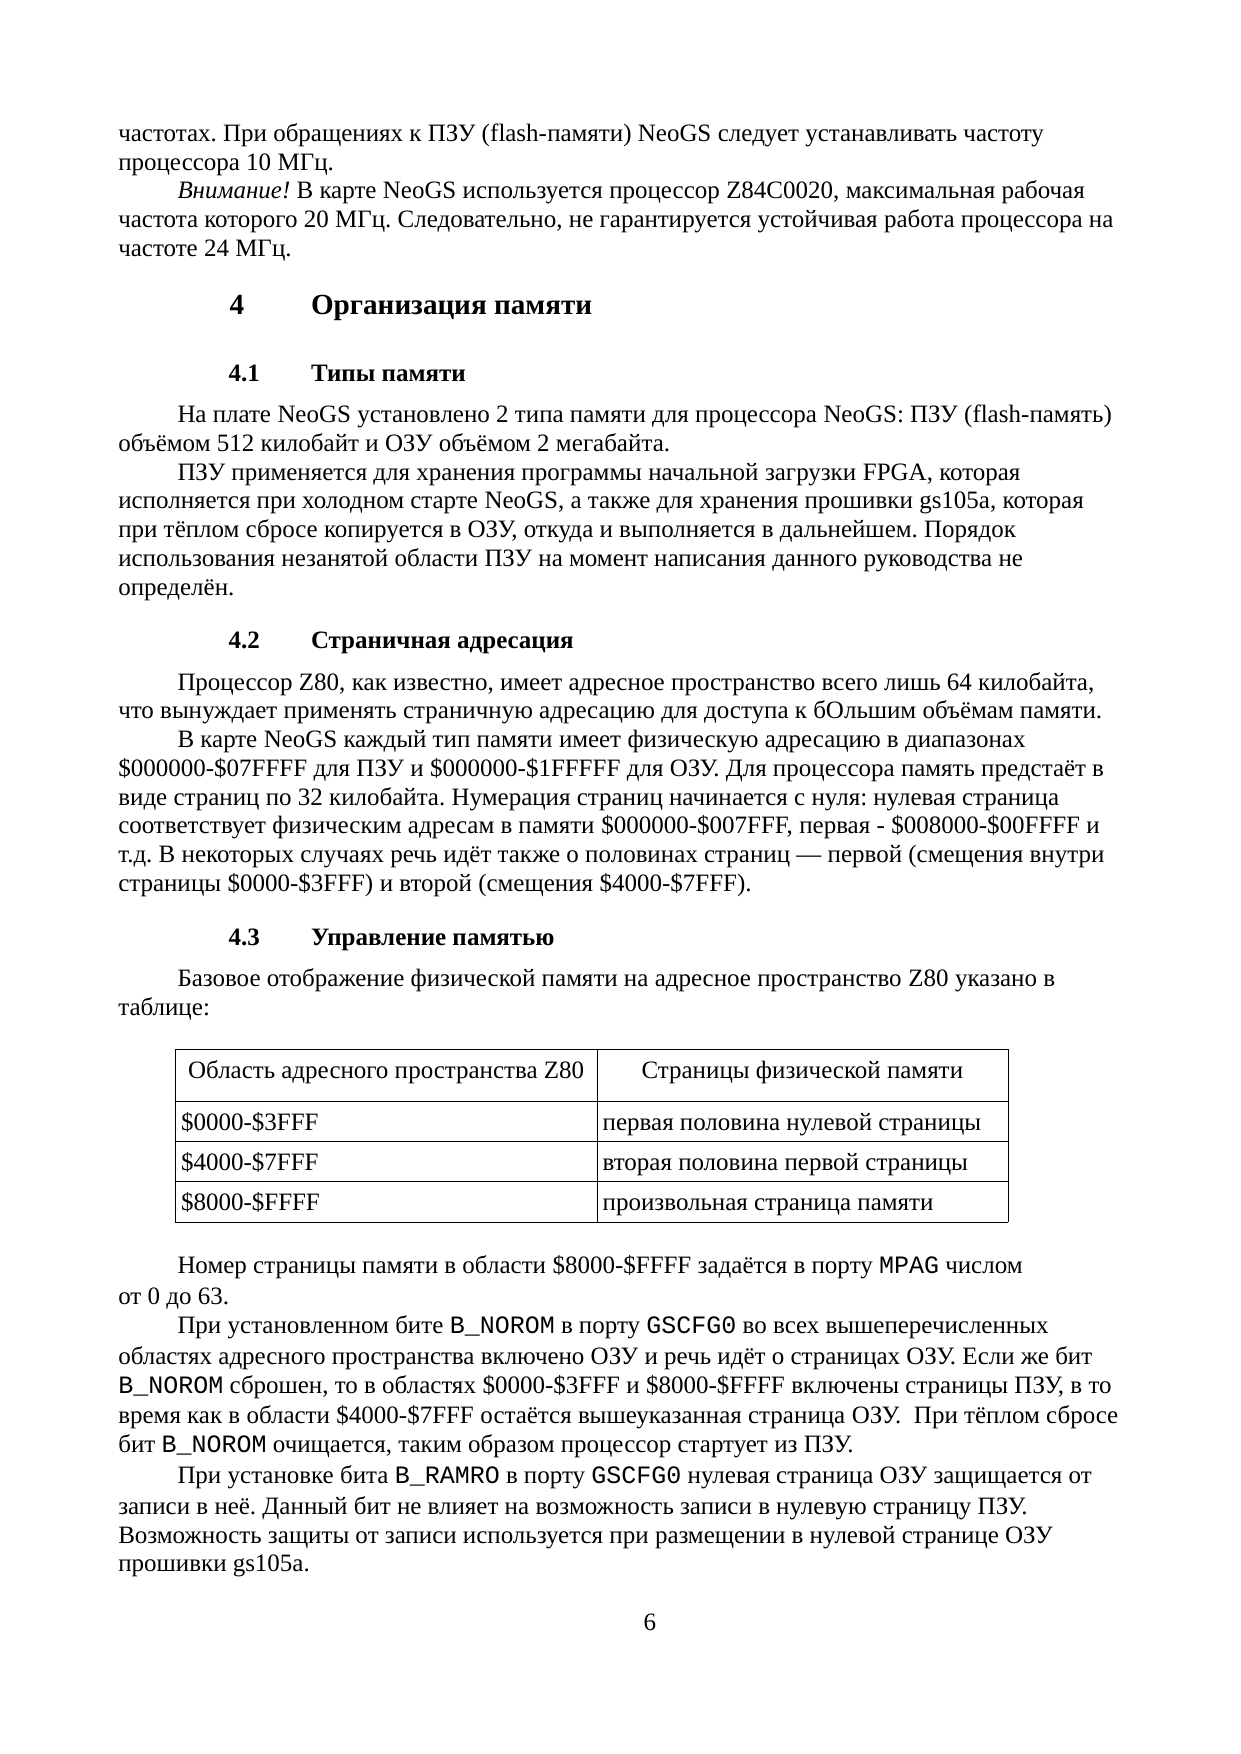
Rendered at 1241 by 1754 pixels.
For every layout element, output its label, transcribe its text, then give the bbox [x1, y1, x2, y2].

text В карте NeoGS каждый тип памяти имеет физическую адресацию в диапазонах $000000-$07FFFF для ПЗУ и $000000-$1FFFFF для ОЗУ. Для процессора память предстаёт в виде страниц по 32 килобайта. Нумерация страниц начинается с нуля: нулевая страница соответствует физическим адресам в памяти $000000-$007FFF, первая - $008000-$00FFFF и т.д. В некоторых случаях речь идёт также о половинах страниц — первой (смещения внутри страницы $0000-$3FFF) и второй (смещения $4000-$7FFF). [118, 724, 1122, 897]
text Базовое отображение физической памяти на адресное пространство Z80 указано в таблице: [118, 963, 1122, 1020]
text На плате NeoGS установлено 2 типа памяти для процессора NeoGS: ПЗУ (flash-память) объёмом 512 килобайт и ОЗУ объёмом 2 мегабайта. [118, 399, 1122, 457]
text При установленном бите B_NOROM в порту GSCFG0 во всех вышеперечисленных областях адресного пространства включено ОЗУ и речь идёт о страницах ОЗУ. Если же бит B_NOROM сброшен, то в областях $0000-$3FFF и $8000-$FFFF включены страницы ПЗУ, в то время как в области $4000-$7FFF остаётся вышеуказанная страница OЗУ. При тёплом сбросе бит B_NOROM очищается, таким образом процессор стартует из ПЗУ. [118, 1310, 1122, 1460]
table_cell $4000-$7FFF [176, 1142, 597, 1181]
table_cell первая половина нулевой страницы [598, 1102, 1008, 1141]
table_cell вторая половина первой страницы [598, 1142, 1008, 1181]
table_header Страницы физической памяти [598, 1050, 1008, 1101]
subtitle Страничная адресация [163, 625, 1122, 654]
text Процессор Z80, как известно, имеет адресное пространство всего лишь 64 килобайта, что вынуждает применять страничную адресацию для доступа к бОльшим объёмам памяти. [118, 667, 1122, 724]
text При установке бита B_RAMRO в порту GSCFG0 нулевая страница ОЗУ защищается от записи в неё. Данный бит не влияет на возможность записи в нулевую страницу ПЗУ. Возможность защиты от записи используется при размещении в нулевой странице ОЗУ прошивки gs105a. [118, 1460, 1122, 1577]
subtitle Типы памяти [163, 358, 1122, 387]
subtitle Организация памяти [163, 287, 1122, 320]
table_cell $0000-$3FFF [176, 1102, 597, 1141]
table_header Область адресного пространства Z80 [176, 1050, 597, 1101]
table_cell произвольная страница памяти [598, 1182, 1008, 1222]
text ПЗУ применяется для хранения программы начальной загрузки FPGA, которая исполняется при холодном старте NeoGS, а также для хранения прошивки gs105a, которая при тёплом сбросе копируется в ОЗУ, откуда и выполняется в дальнейшем. Порядок использования незанятой области ПЗУ на момент написания данного руководства не определён. [118, 457, 1122, 600]
text частотах. При обращениях к ПЗУ (flash-памяти) NeoGS следует устанавливать частоту процессора 10 МГц. [118, 118, 1122, 176]
subtitle Управление памятью [163, 922, 1122, 950]
table_cell $8000-$FFFF [176, 1182, 597, 1222]
text Номер страницы памяти в области $8000-$FFFF задаётся в порту MPAG числом от 0 до 63. [118, 1251, 1122, 1310]
text Внимание! В карте NeoGS используется процессор Z84C0020, максимальная рабочая частота которого 20 МГц. Следовательно, не гарантируется устойчивая работа процессора на частоте 24 МГц. [118, 176, 1122, 262]
